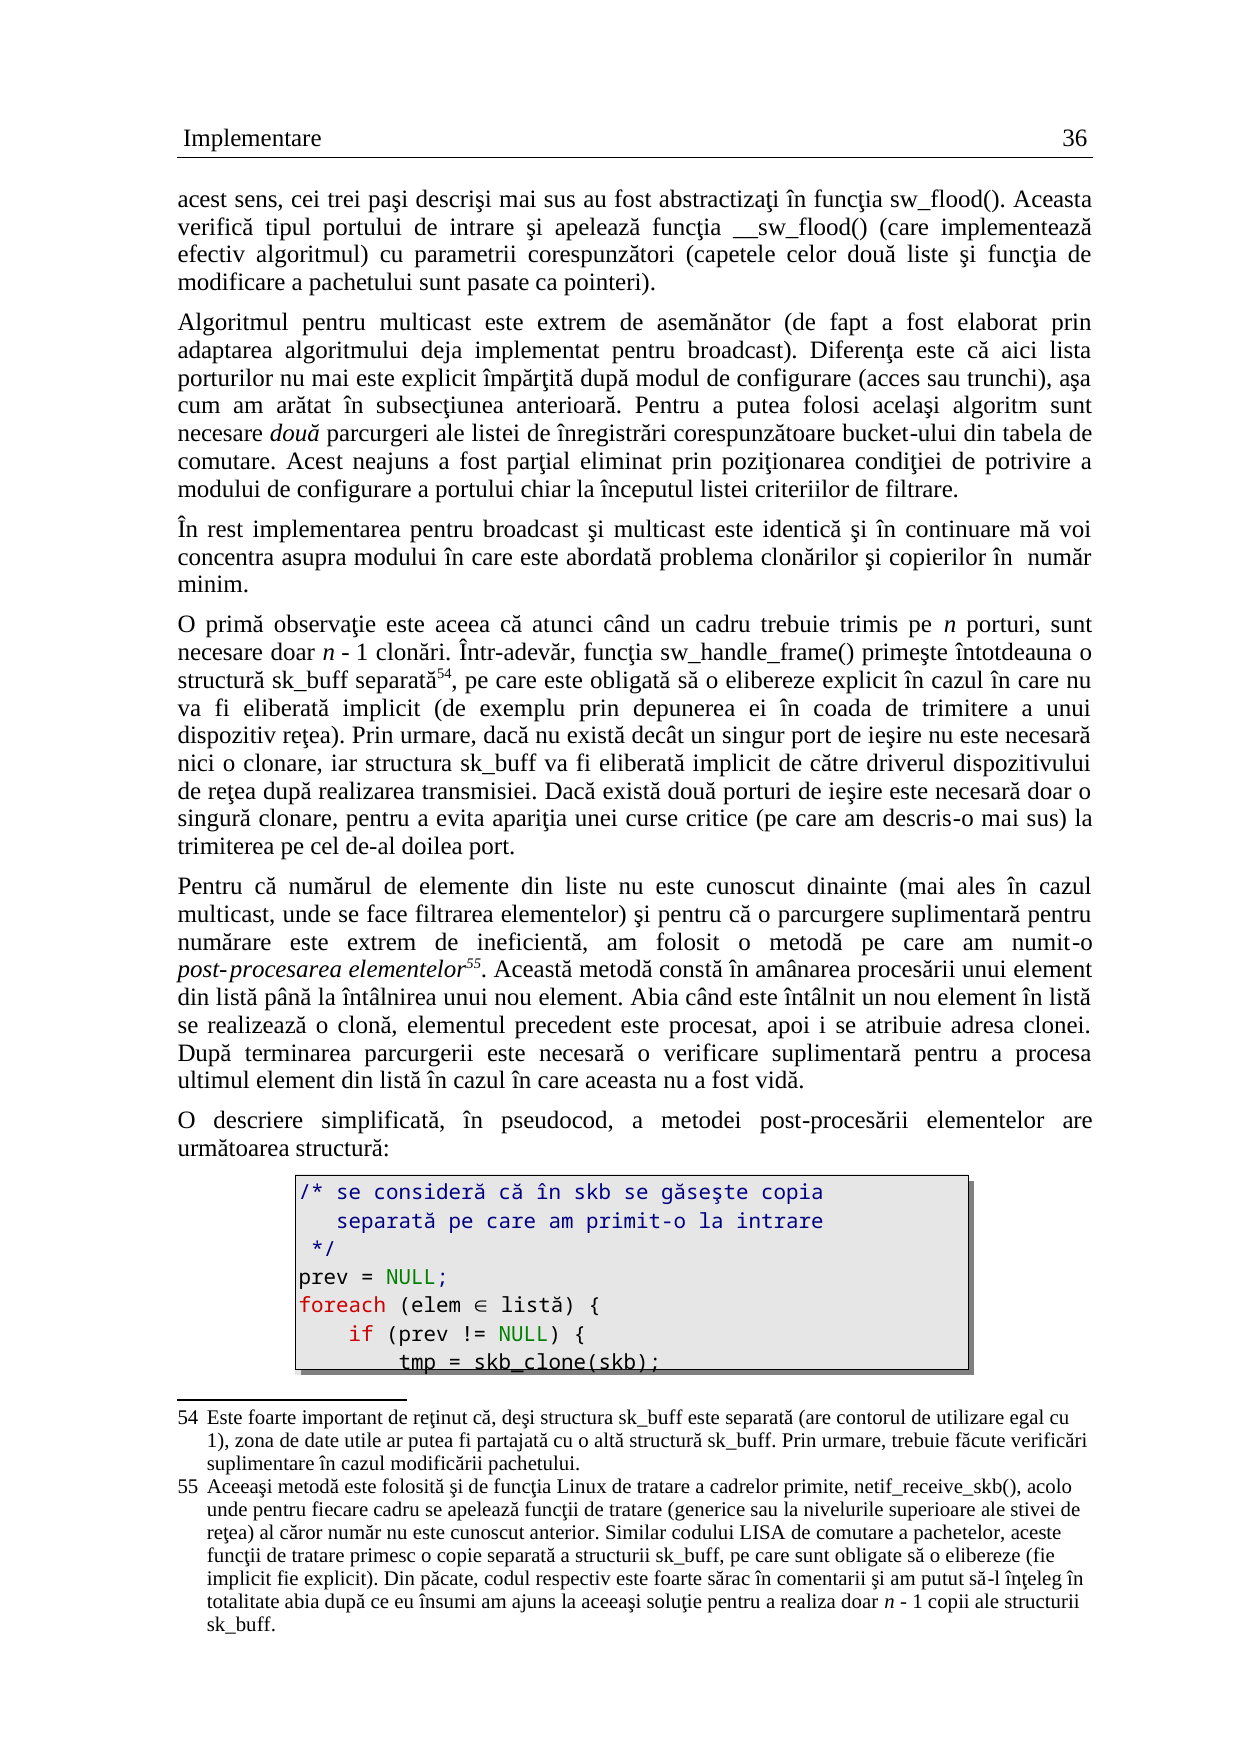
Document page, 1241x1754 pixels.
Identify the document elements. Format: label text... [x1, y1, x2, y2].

text Algoritmul pentru multicast este extrem de asemănător (de fapt a fost elaborat prin adaptarea algoritmului deja implementat pentru broadcast). Diferenţa este că aici lista porturilor nu mai este explicit împărţită după modul de configurare (acces sau trunchi), aşa cum am arătat în subsecţiunea anterioară. Pentru a putea folosi acelaşi algoritm sunt necesare două parcurgeri ale listei de înregistrări corespunzătoare bucket‑ului din tabela de comutare. Acest neajuns a fost parţial eliminat prin poziţionarea condiţiei de potrivire a modului de configurare a portului chiar la începutul listei criteriilor de filtrare. [177, 308, 1093, 502]
text tmp = skb_clone(skb); [296, 1344, 968, 1369]
text Este foarte important de reţinut că, deşi structura sk_buff este separată (are contorul de utilizare egal cu 1), zona de date utile ar putea fi partajată cu o altă structură sk_buff. Prin urmare, trebuie făcute verificări suplimentare în cazul modificării pachetului. [177, 1406, 1093, 1475]
text separată pe care am primit-o la intrare [296, 1203, 968, 1231]
text acest sens, cei trei paşi descrişi mai sus au fost abstractizaţi în funcţia sw_flood(). Aceasta verifică tipul portului de intrare şi apelează funcţia __sw_flood() (care implementează efectiv algoritmul) cu parametrii corespunzători (capetele celor două liste şi funcţia de modificare a pachetului sunt pasate ca pointeri). [177, 185, 1093, 296]
text O primă observaţie este aceea că atunci când un cadru trebuie trimis pe n porturi, sunt necesare doar n - 1 clonări. Într‑adevăr, funcţia sw_handle_frame() primeşte întotdeauna o structură sk_buff separată, pe care este obligată să o elibereze explicit în cazul în care nu va fi eliberată implicit (de exemplu prin depunerea ei în coada de trimitere a unui dispozitiv reţea). Prin urmare, dacă nu există decât un singur port de ieşire nu este necesară nici o clonare, iar structura sk_buff va fi eliberată implicit de către driverul dispozitivului de reţea după realizarea transmisiei. Dacă există două porturi de ieşire este necesară doar o singură clonare, pentru a evita apariţia unei curse critice (pe care am descris‑o mai sus) la trimiterea pe cel de‑al doilea port. [177, 611, 1093, 860]
text În rest implementarea pentru broadcast şi multicast este identică şi în continuare mă voi concentra asupra modului în care este abordată problema clonărilor şi copierilor în număr minim. [177, 515, 1093, 598]
text Pentru că numărul de elemente din liste nu este cunoscut dinainte (mai ales în cazul multicast, unde se face filtrarea elementelor) şi pentru că o parcurgere suplimentară pentru numărare este extrem de ineficientă, am folosit o metodă pe care am numit‑o post‑procesarea elementelor. Această metodă constă în amânarea procesării unui element din listă până la întâlnirea unui nou element. Abia când este întâlnit un nou element în listă se realizează o clonă, elementul precedent este procesat, apoi i se atribuie adresa clonei. După terminarea parcurgerii este necesară o verificare suplimentară pentru a procesa ultimul element din listă în cazul în care aceasta nu a fost vidă. [177, 872, 1093, 1094]
text O descriere simplificată, în pseudocod, a metodei post‑procesării elementelor are următoarea structură: [177, 1107, 1093, 1162]
text foreach (elem  listă) { [296, 1287, 968, 1316]
text /* se consideră că în skb se găseşte copia [296, 1176, 968, 1203]
text if (prev != NULL) { [296, 1316, 968, 1344]
text */ [296, 1231, 968, 1259]
text Aceeaşi metodă este folosită şi de funcţia Linux de tratare a cadrelor primite, netif_receive_skb(), acolo unde pentru fiecare cadru se apelează funcţii de tratare (generice sau la nivelurile superioare ale stivei de reţea) al căror număr nu este cunoscut anterior. Similar codului LISA de comutare a pachetelor, aceste funcţii de tratare primesc o copie separată a structurii sk_buff, pe care sunt obligate să o elibereze (fie implicit fie explicit). Din păcate, codul respectiv este foarte sărac în comentarii şi am putut să‑l înţeleg în totalitate abia după ce eu însumi am ajuns la aceeaşi soluţie pentru a realiza doar n - 1 copii ale structurii sk_buff. [177, 1475, 1093, 1636]
text prev = NULL; [296, 1259, 968, 1287]
